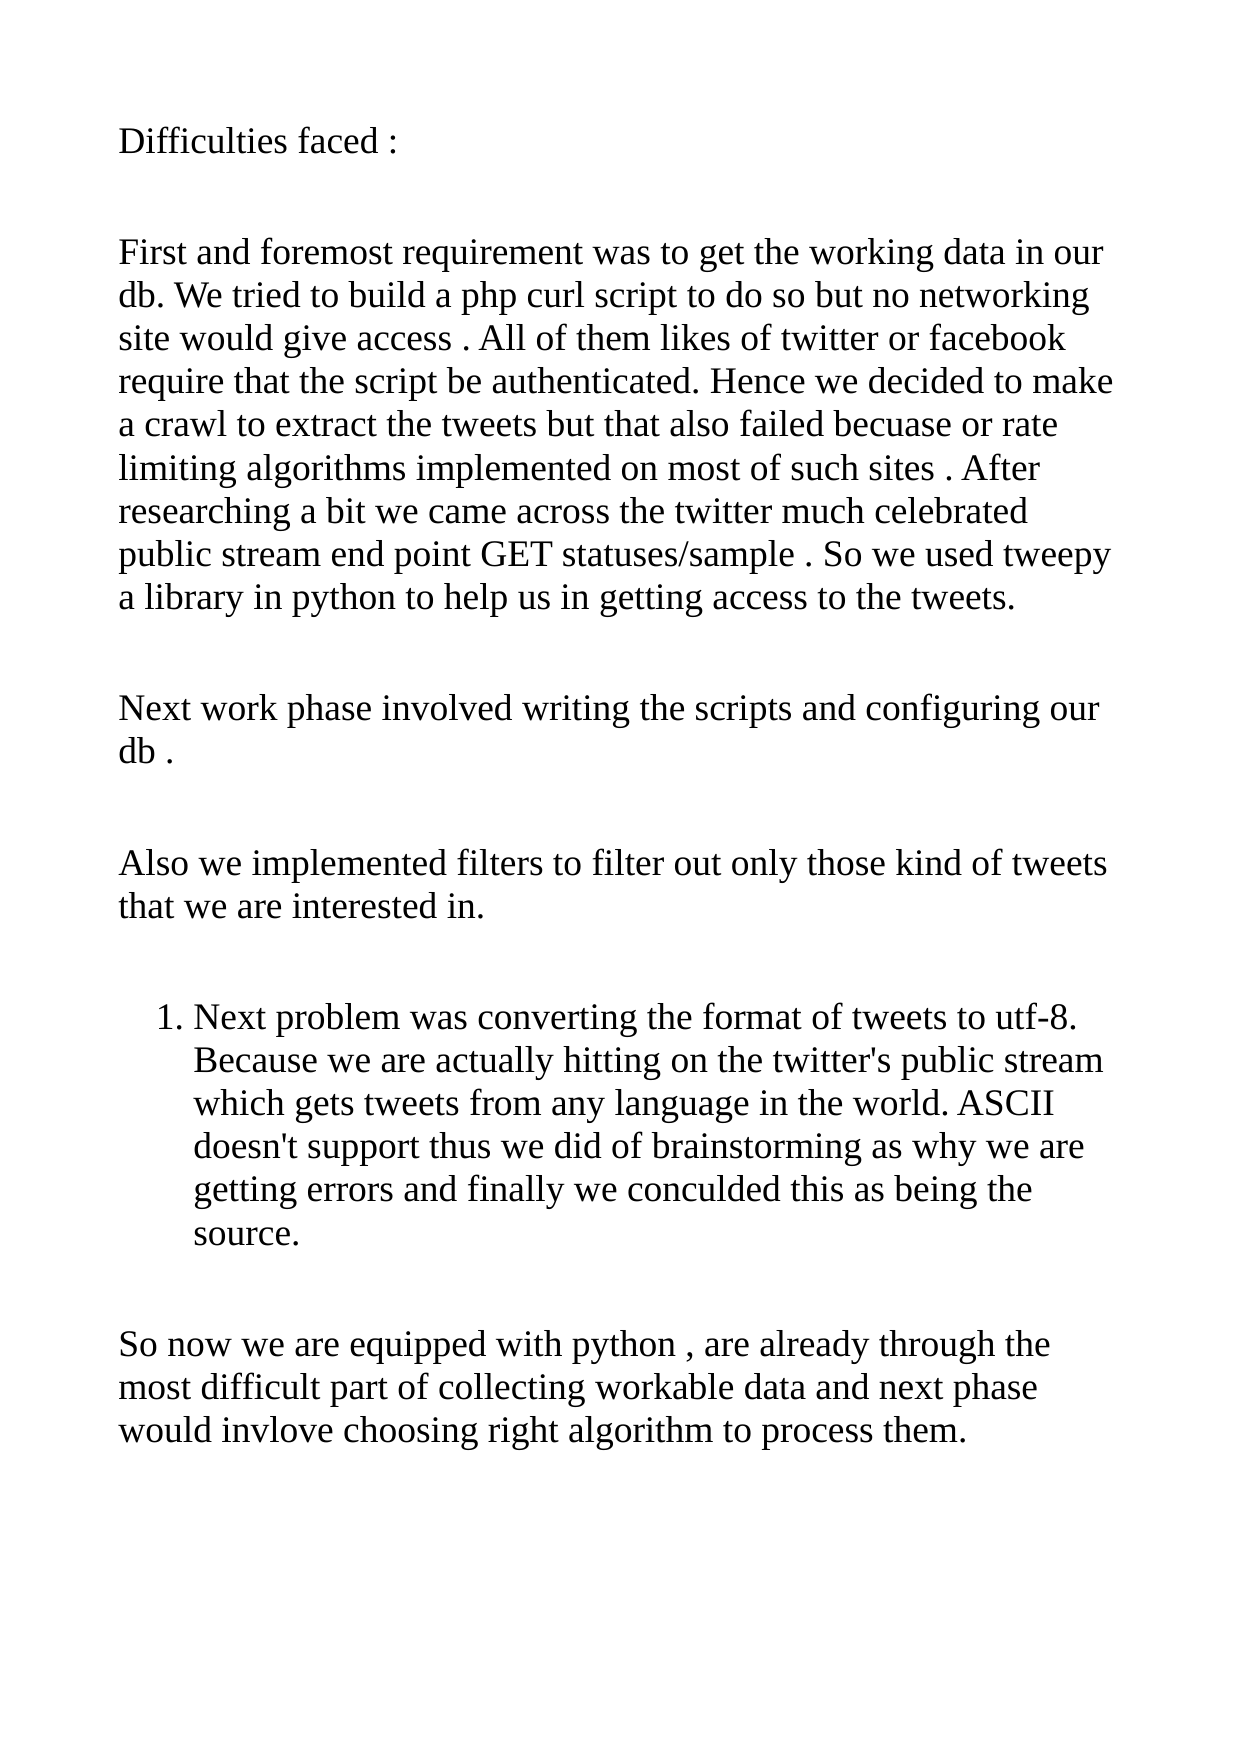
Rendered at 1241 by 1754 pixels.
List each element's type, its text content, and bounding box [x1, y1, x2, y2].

text Next work phase involved writing the scripts and configuring our db . [118, 686, 1122, 772]
text First and foremost requirement was to get the working data in our db. We tried to build a php curl script to do so but no networking site would give access . All of them likes of twitter or facebook require that the script be authenticated. Hence we decided to make a crawl to extract the tweets but that also failed becuase or rate limiting algorithms implemented on most of such sites . After researching a bit we came across the twitter much celebrated public stream end point GET statuses/sample . So we used tweepy a library in python to help us in getting access to the tweets. [118, 229, 1122, 617]
text So now we are equipped with python , are already through the most difficult part of collecting workable data and next phase would invlove choosing right algorithm to process them. [118, 1321, 1122, 1451]
text Difficulties faced : [118, 118, 1122, 161]
list Next problem was converting the format of tweets to utf-8. Because we are actually hitting on the twitter's public stream which gets tweets from any language in the world. ASCII doesn't support thus we did of brainstorming as why we are getting errors and finally we conculded this as being the source. [156, 994, 1122, 1253]
text Also we implemented filters to filter out only those kind of tweets that we are interested in. [118, 840, 1122, 926]
